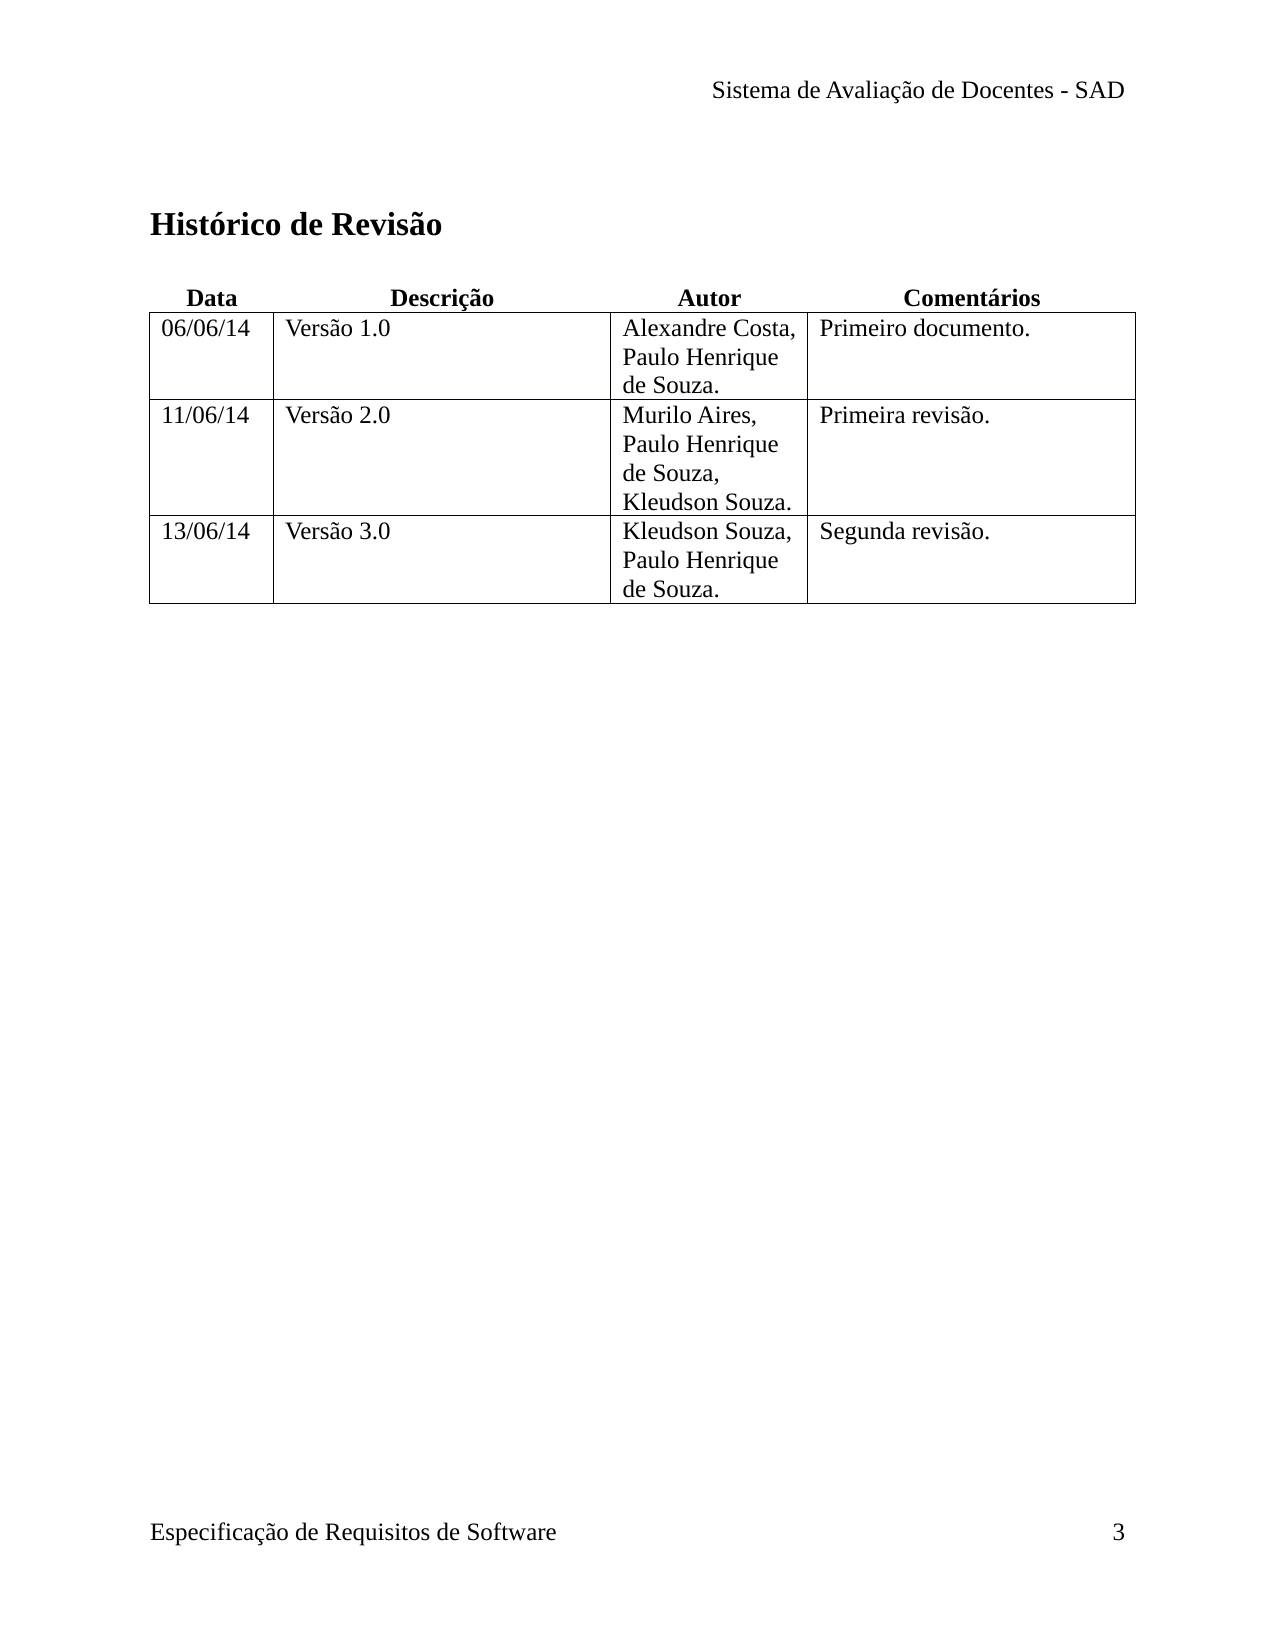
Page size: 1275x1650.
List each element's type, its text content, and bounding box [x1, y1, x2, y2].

table_cell Segunda revisão. [808, 516, 1135, 603]
table_cell Versão 1.0 [274, 313, 610, 399]
table_cell 06/06/14 [150, 313, 273, 399]
table_header Descrição [273, 283, 611, 312]
table_header Comentários [808, 283, 1136, 312]
table_cell Primeira revisão. [808, 400, 1135, 515]
table_cell 13/06/14 [150, 516, 273, 603]
subtitle Histórico de Revisão [150, 204, 1125, 242]
table_header Autor [611, 283, 807, 312]
table_cell Primeiro documento. [808, 313, 1135, 399]
table_cell Versão 2.0 [274, 400, 610, 515]
table_cell Murilo Aires, Paulo Henrique de Souza, Kleudson Souza. [611, 400, 807, 515]
table_cell 11/06/14 [150, 400, 273, 515]
table_cell Versão 3.0 [274, 516, 610, 603]
table_header Data [150, 283, 273, 312]
table_cell Kleudson Souza, Paulo Henrique de Souza. [611, 516, 807, 603]
table_cell Alexandre Costa, Paulo Henrique de Souza. [611, 313, 807, 399]
